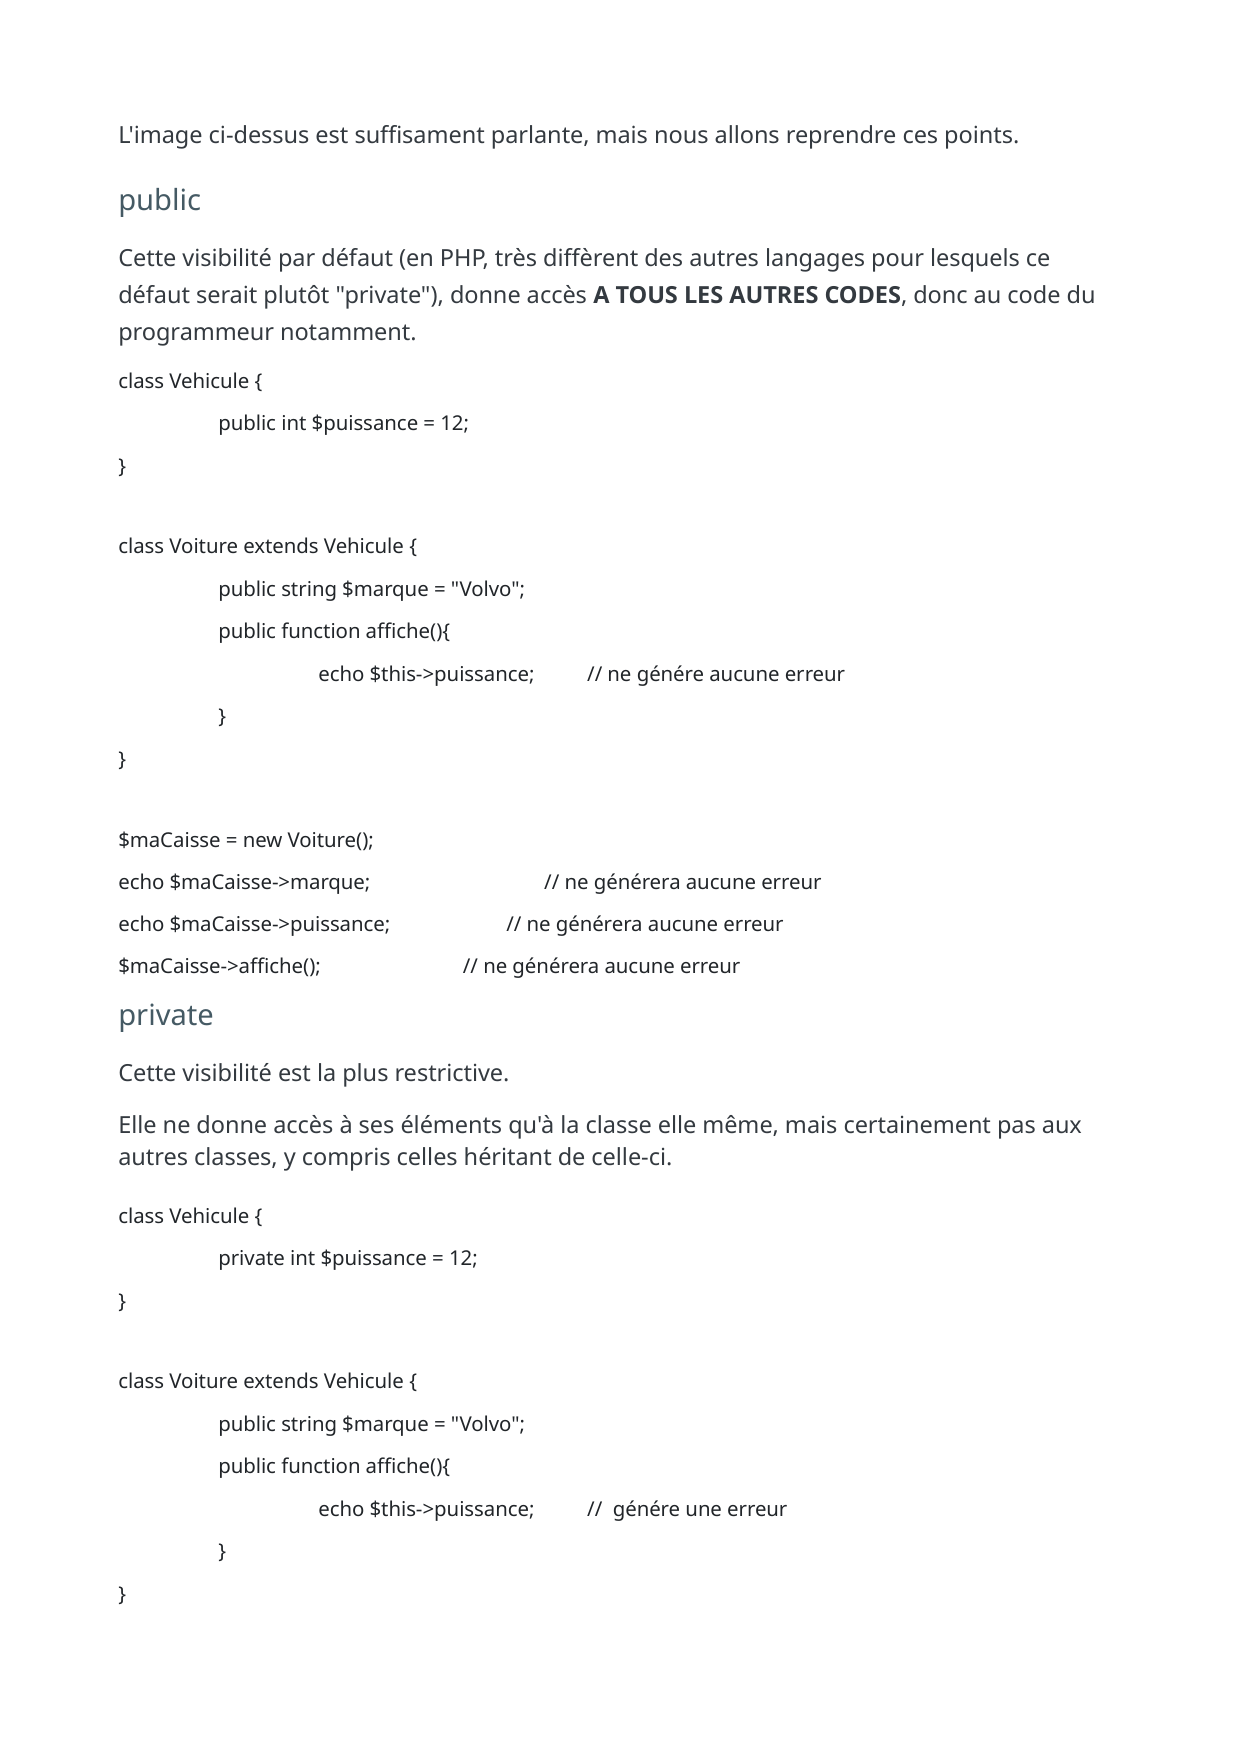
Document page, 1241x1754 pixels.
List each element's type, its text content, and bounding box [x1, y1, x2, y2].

text class Vehicule { [118, 1201, 1122, 1229]
text class Vehicule { [118, 367, 1122, 394]
text } [118, 452, 1122, 479]
text } [118, 702, 1122, 730]
subtitle public [118, 179, 1122, 219]
text echo $this->puissance; // génére une erreur [118, 1494, 1122, 1522]
text class Voiture extends Vehicule { [118, 532, 1122, 560]
text $maCaisse->affiche(); // ne générera aucune erreur [118, 952, 1122, 980]
text } [118, 745, 1122, 772]
text private int $puissance = 12; [118, 1244, 1122, 1272]
text public string $marque = "Volvo"; [118, 574, 1122, 602]
text } [118, 1579, 1122, 1607]
text Cette visibilité est la plus restrictive. [118, 1057, 1122, 1089]
text $maCaisse = new Voiture(); [118, 825, 1122, 853]
text Elle ne donne accès à ses éléments qu'à la classe elle même, mais certainement pas aux autres classes, y compris celles héritant de celle-ci. [118, 1108, 1122, 1172]
text } [118, 1537, 1122, 1565]
text class Voiture extends Vehicule { [118, 1367, 1122, 1394]
text public string $marque = "Volvo"; [118, 1409, 1122, 1437]
text Cette visibilité par défaut (en PHP, très diffèrent des autres langages pour lesquels ce défaut serait plutôt "private"), donne accès A TOUS LES AUTRES CODES, donc au code du programmeur notamment. [118, 242, 1122, 347]
text L'image ci-dessus est suffisament parlante, mais nous allons reprendre ces points. [118, 118, 1122, 150]
text } [118, 1286, 1122, 1314]
text public function affiche(){ [118, 1452, 1122, 1480]
subtitle private [118, 994, 1122, 1034]
text public function affiche(){ [118, 617, 1122, 645]
text echo $maCaisse->marque; // ne générera aucune erreur [118, 868, 1122, 895]
text echo $maCaisse->puissance; // ne générera aucune erreur [118, 910, 1122, 938]
text public int $puissance = 12; [118, 409, 1122, 437]
text echo $this->puissance; // ne génére aucune erreur [118, 659, 1122, 688]
